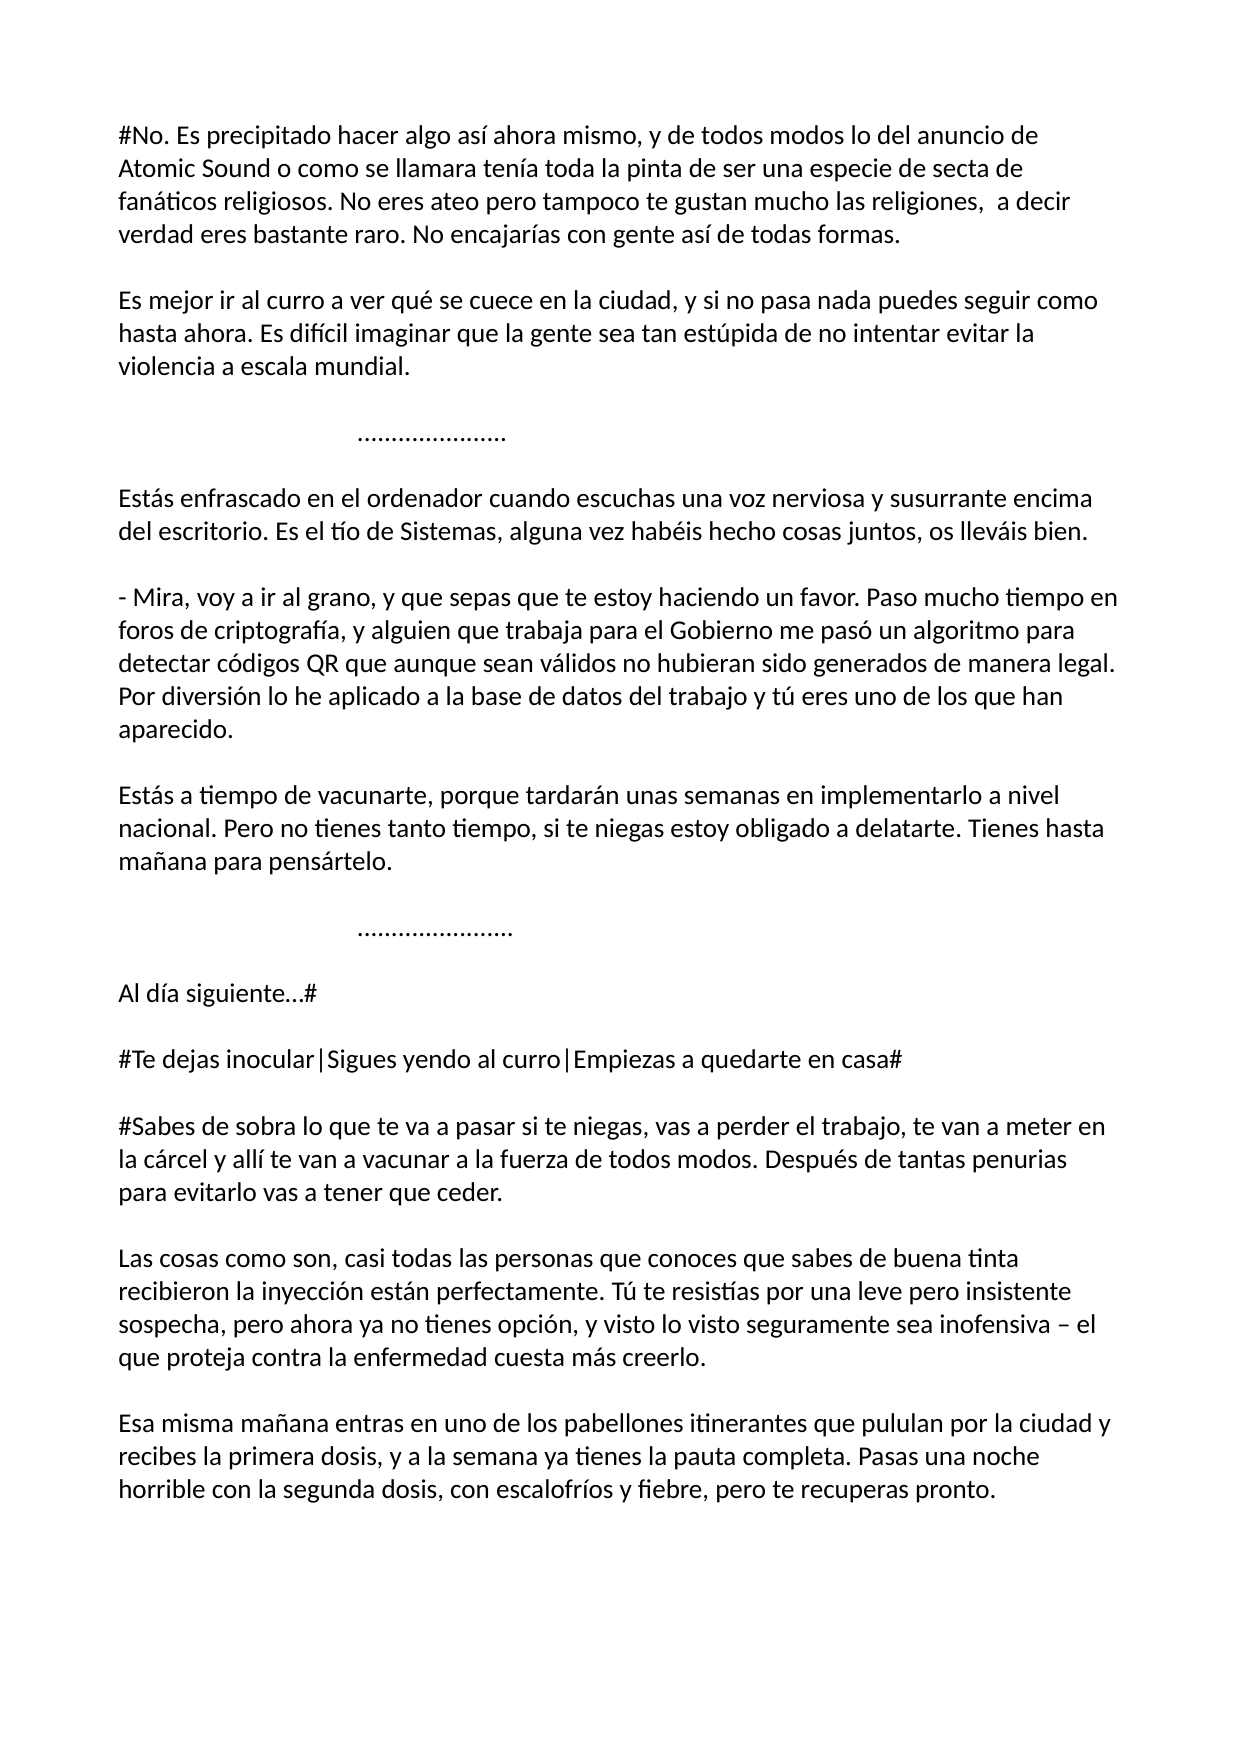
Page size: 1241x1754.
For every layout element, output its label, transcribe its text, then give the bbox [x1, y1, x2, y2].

text Estás enfrascado en el ordenador cuando escuchas una voz nerviosa y susurrante encima del escritorio. Es el tío de Sistemas, alguna vez habéis hecho cosas juntos, os lleváis bien. [118, 481, 1122, 547]
text Es mejor ir al curro a ver qué se cuece en la ciudad, y si no pasa nada puedes seguir como hasta ahora. Es difícil imaginar que la gente sea tan estúpida de no intentar evitar la violencia a escala mundial. [118, 283, 1122, 382]
text Estás a tiempo de vacunarte, porque tardarán unas semanas en implementarlo a nivel nacional. Pero no tienes tanto tiempo, si te niegas estoy obligado a delatarte. Tienes hasta mañana para pensártelo. [118, 778, 1122, 878]
text Las cosas como son, casi todas las personas que conoces que sabes de buena tinta recibieron la inyección están perfectamente. Tú te resistías por una leve pero insistente sospecha, pero ahora ya no tienes opción, y visto lo visto seguramente sea inofensiva – el que proteja contra la enfermedad cuesta más creerlo. [118, 1241, 1122, 1373]
text #Sabes de sobra lo que te va a pasar si te niegas, vas a perder el trabajo, te van a meter en la cárcel y allí te van a vacunar a la fuerza de todos modos. Después de tantas penurias para evitarlo vas a tener que ceder. [118, 1109, 1122, 1208]
text #Te dejas inocular|Sigues yendo al curro|Empiezas a quedarte en casa# [118, 1043, 1122, 1076]
text Esa misma mañana entras en uno de los pabellones itinerantes que pululan por la ciudad y recibes la primera dosis, y a la semana ya tienes la pauta completa. Pasas una noche horrible con la segunda dosis, con escalofríos y fiebre, pero te recuperas pronto. [118, 1406, 1122, 1505]
text ...................... [118, 415, 1122, 448]
text #No. Es precipitado hacer algo así ahora mismo, y de todos modos lo del anuncio de Atomic Sound o como se llamara tenía toda la pinta de ser una especie de secta de fanáticos religiosos. No eres ateo pero tampoco te gustan mucho las religiones, a decir verdad eres bastante raro. No encajarías con gente así de todas formas. [118, 118, 1122, 250]
text ....................... [118, 911, 1122, 944]
text Al día siguiente…# [118, 977, 1122, 1010]
text - Mira, voy a ir al grano, y que sepas que te estoy haciendo un favor. Paso mucho tiempo en foros de criptografía, y alguien que trabaja para el Gobierno me pasó un algoritmo para detectar códigos QR que aunque sean válidos no hubieran sido generados de manera legal. Por diversión lo he aplicado a la base de datos del trabajo y tú eres uno de los que han aparecido. [118, 580, 1122, 746]
